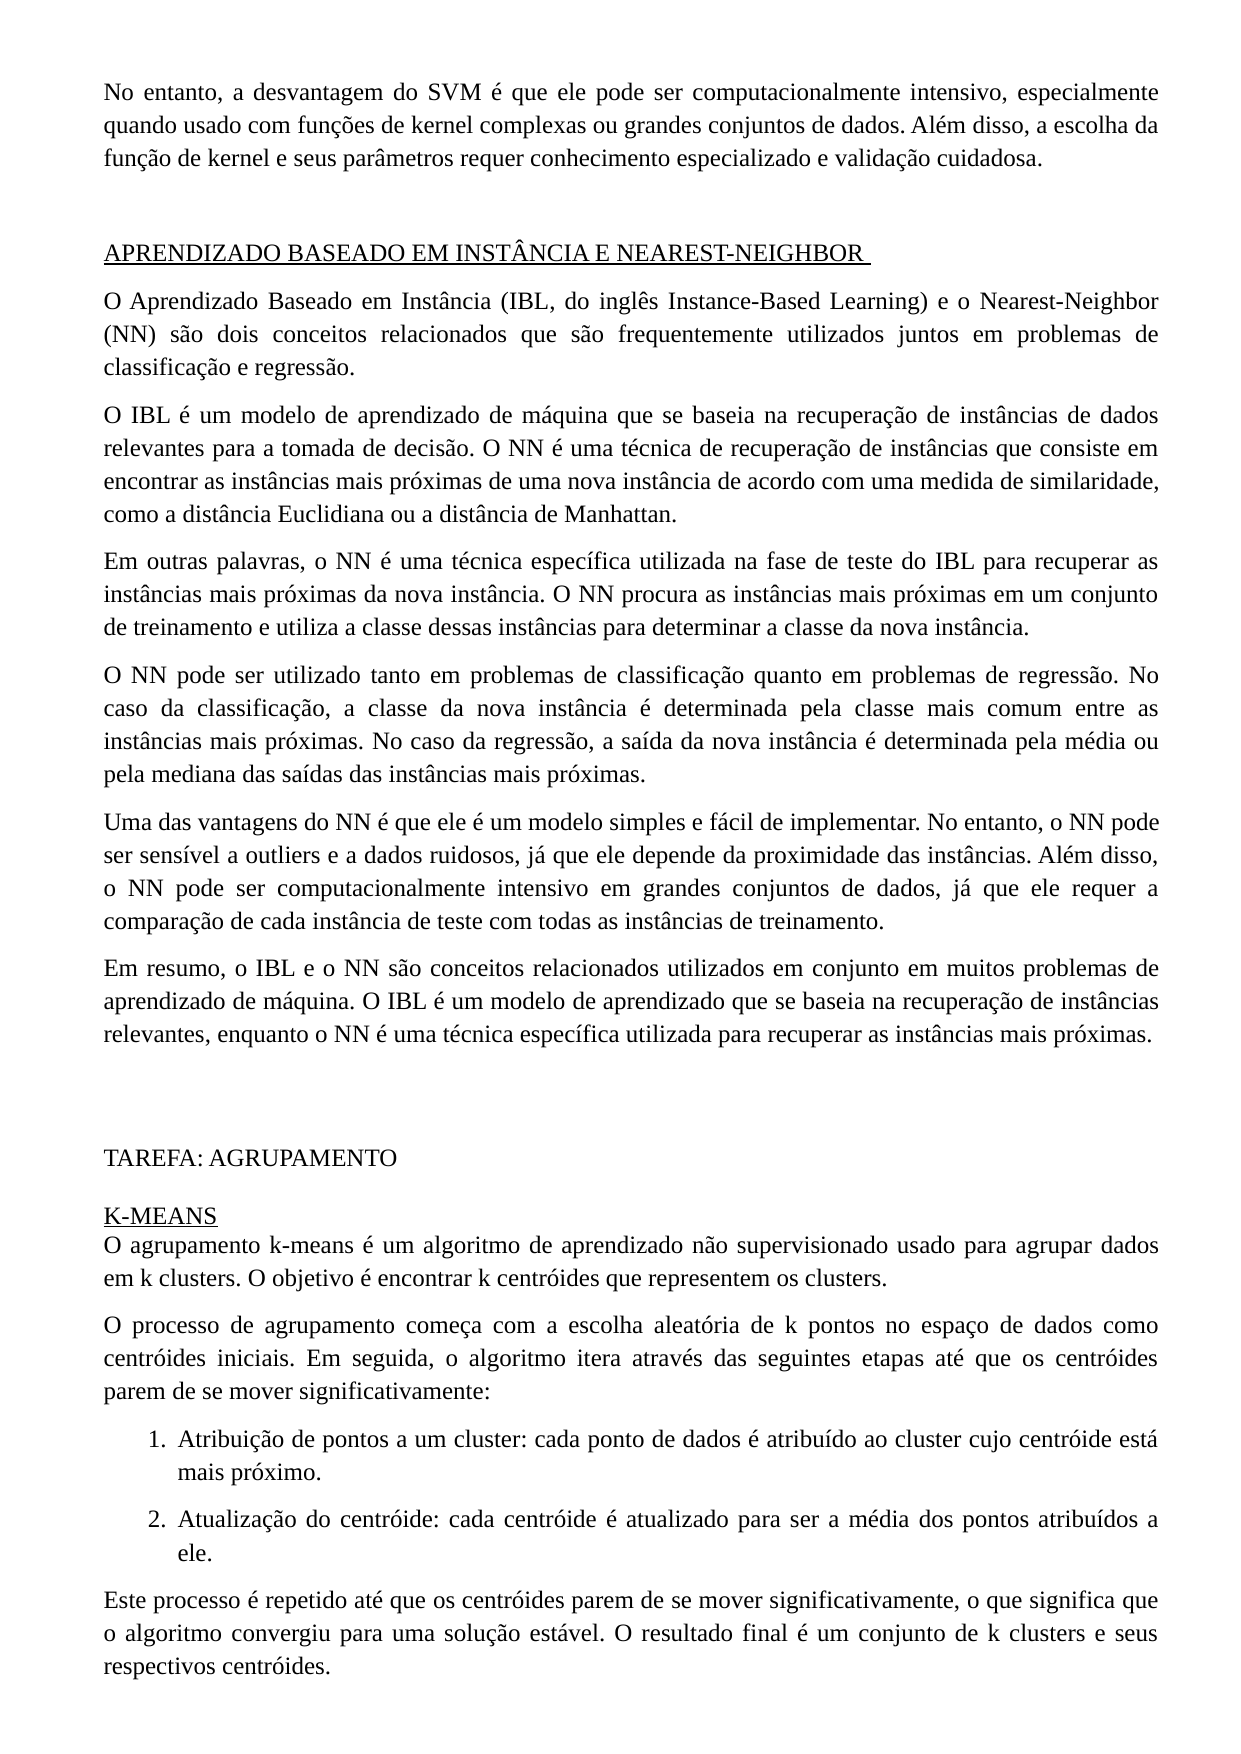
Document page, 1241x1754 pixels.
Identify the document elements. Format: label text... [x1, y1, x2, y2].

text Em resumo, o IBL e o NN são conceitos relacionados utilizados em conjunto em muitos problemas de aprendizado de máquina. O IBL é um modelo de aprendizado que se baseia na recuperação de instâncias relevantes, enquanto o NN é uma técnica específica utilizada para recuperar as instâncias mais próximas. [103, 953, 1160, 1048]
text Em outras palavras, o NN é uma técnica específica utilizada na fase de teste do IBL para recuperar as instâncias mais próximas da nova instância. O NN procura as instâncias mais próximas em um conjunto de treinamento e utiliza a classe dessas instâncias para determinar a classe da nova instância. [103, 546, 1160, 641]
text O IBL é um modelo de aprendizado de máquina que se baseia na recuperação de instâncias de dados relevantes para a tomada de decisão. O NN é uma técnica de recuperação de instâncias que consiste em encontrar as instâncias mais próximas de uma nova instância de acordo com uma medida de similaridade, como a distância Euclidiana ou a distância de Manhattan. [103, 400, 1160, 528]
text No entanto, a desvantagem do SVM é que ele pode ser computacionalmente intensivo, especialmente quando usado com funções de kernel complexas ou grandes conjuntos de dados. Além disso, a escolha da função de kernel e seus parâmetros requer conhecimento especializado e validação cuidadosa. [103, 77, 1160, 172]
list Atribuição de pontos a um cluster: cada ponto de dados é atribuído ao cluster cujo centróide está mais próximo. [148, 1424, 1160, 1486]
text O Aprendizado Baseado em Instância (IBL, do inglês Instance-Based Learning) e o Nearest-Neighbor (NN) são dois conceitos relacionados que são frequentemente utilizados juntos em problemas de classificação e regressão. [103, 286, 1160, 381]
text O agrupamento k-means é um algoritmo de aprendizado não supervisionado usado para agrupar dados em k clusters. O objetivo é encontrar k centróides que representem os clusters. [103, 1230, 1160, 1291]
text Uma das vantagens do NN é que ele é um modelo simples e fácil de implementar. No entanto, o NN pode ser sensível a outliers e a dados ruidosos, já que ele depende da proximidade das instâncias. Além disso, o NN pode ser computacionalmente intensivo em grandes conjuntos de dados, já que ele requer a comparação de cada instância de teste com todas as instâncias de treinamento. [103, 807, 1160, 934]
text APRENDIZADO BASEADO EM INSTÂNCIA E NEAREST-NEIGHBOR [103, 238, 1160, 267]
text TAREFA: AGRUPAMENTO [103, 1143, 1160, 1172]
text K-MEANS [103, 1201, 1160, 1230]
text O processo de agrupamento começa com a escolha aleatória de k pontos no espaço de dados como centróides iniciais. Em seguida, o algoritmo itera através das seguintes etapas até que os centróides parem de se mover significativamente: [103, 1310, 1160, 1405]
list Atualização do centróide: cada centróide é atualizado para ser a média dos pontos atribuídos a ele. [148, 1504, 1160, 1566]
text Este processo é repetido até que os centróides parem de se mover significativamente, o que significa que o algoritmo convergiu para uma solução estável. O resultado final é um conjunto de k clusters e seus respectivos centróides. [103, 1585, 1160, 1680]
text O NN pode ser utilizado tanto em problemas de classificação quanto em problemas de regressão. No caso da classificação, a classe da nova instância é determinada pela classe mais comum entre as instâncias mais próximas. No caso da regressão, a saída da nova instância é determinada pela média ou pela mediana das saídas das instâncias mais próximas. [103, 660, 1160, 788]
